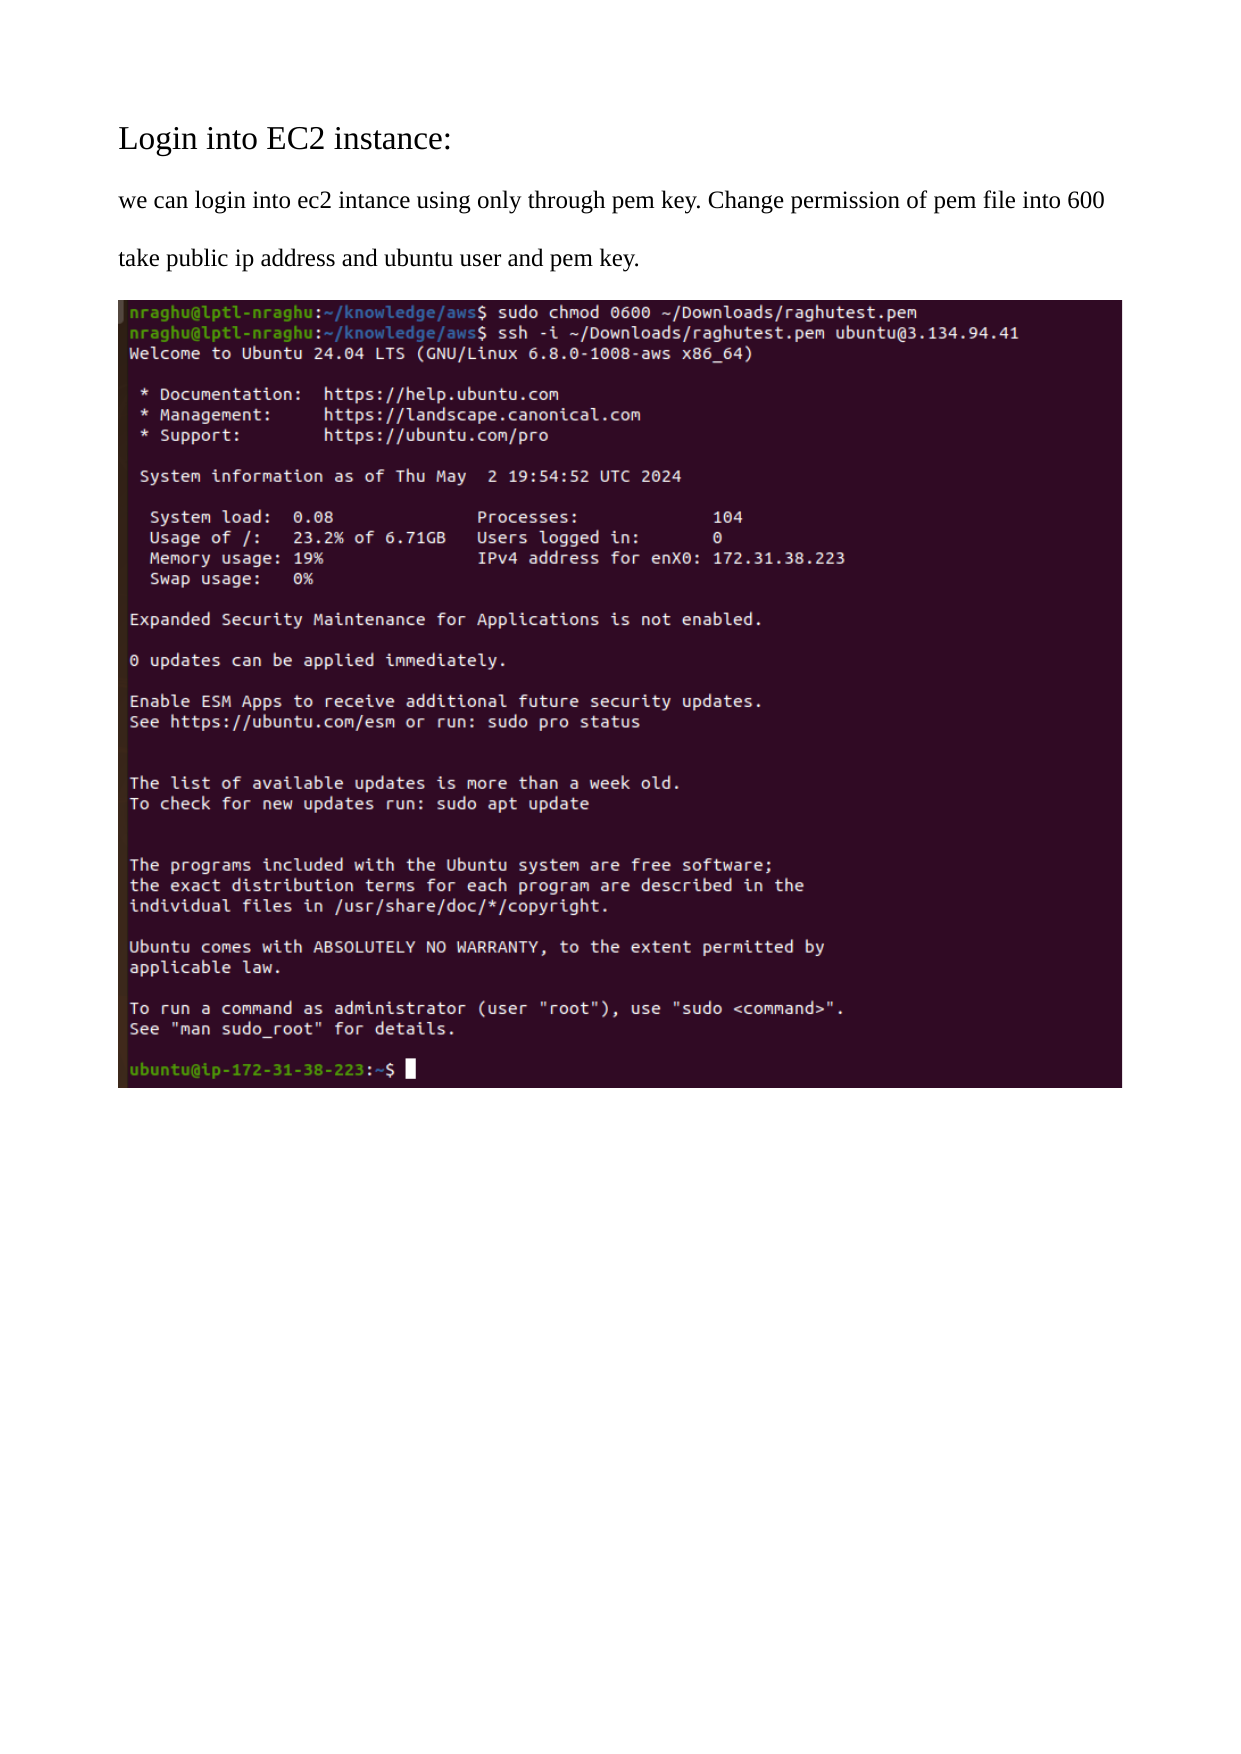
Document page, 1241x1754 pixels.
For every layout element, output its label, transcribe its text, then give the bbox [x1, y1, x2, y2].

text Login into EC2 instance: [118, 118, 1122, 156]
picture [118, 300, 1123, 1088]
text we can login into ec2 intance using only through pem key. Change permission of pem file into 600 [118, 185, 1122, 214]
text take public ip address and ubuntu user and pem key. [118, 243, 1122, 271]
